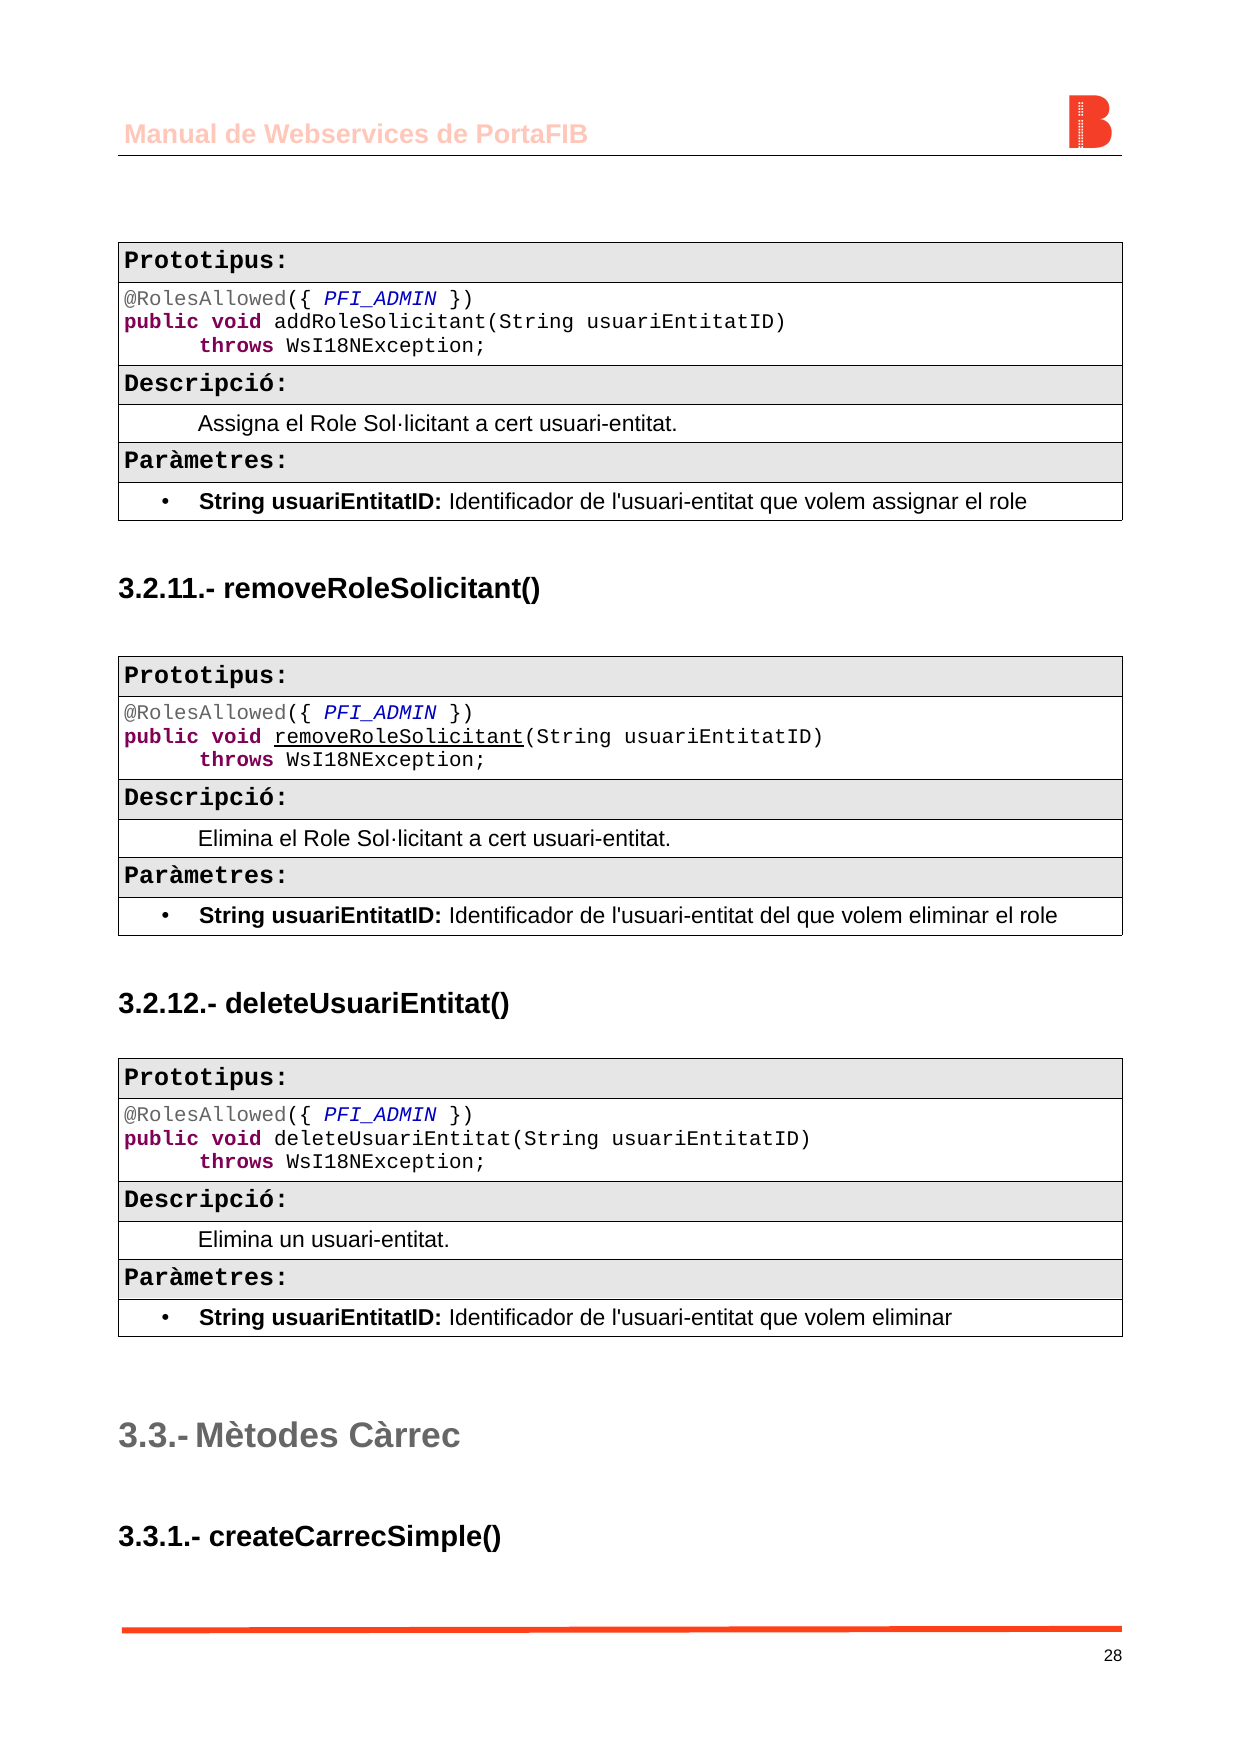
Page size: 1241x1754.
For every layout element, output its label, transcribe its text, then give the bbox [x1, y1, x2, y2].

table_cell @RolesAllowed({ PFI_ADMIN }) public void deleteUsuariEntitat(String usuariEntitatID) throws WsI18NException; [119, 1099, 1122, 1181]
table_cell Assigna el Role Sol·licitant a cert usuari-entitat. [119, 405, 1122, 442]
table_cell Descripció: [119, 366, 1122, 404]
table_cell String usuariEntitatID: Identificador de l'usuari-entitat del que volem eliminar el role [119, 898, 1122, 934]
table_header Prototipus: [119, 657, 1122, 696]
table_cell Elimina un usuari-entitat. [119, 1222, 1122, 1258]
subtitle createCarrecSimple() [118, 1519, 1122, 1552]
table_header Prototipus: [119, 243, 1122, 282]
table_cell Paràmetres: [119, 858, 1122, 897]
subtitle Mètodes Càrrec [118, 1414, 1122, 1455]
table_cell Descripció: [119, 1182, 1122, 1221]
table_cell @RolesAllowed({ PFI_ADMIN }) public void addRoleSolicitant(String usuariEntitatID) throws WsI18NException; [119, 283, 1122, 364]
table_cell String usuariEntitatID: Identificador de l'usuari-entitat que volem eliminar [119, 1300, 1122, 1336]
subtitle removeRoleSolicitant() [118, 572, 1122, 605]
table_cell Descripció: [119, 780, 1122, 819]
table_cell @RolesAllowed({ PFI_ADMIN }) public void removeRoleSolicitant(String usuariEntitatID) throws WsI18NException; [119, 697, 1122, 779]
table_cell Elimina el Role Sol·licitant a cert usuari-entitat. [119, 820, 1122, 857]
picture [1063, 94, 1117, 150]
table_cell Paràmetres: [119, 443, 1122, 482]
subtitle deleteUsuariEntitat() [118, 986, 1122, 1019]
table_cell String usuariEntitatID: Identificador de l'usuari-entitat que volem assignar el role [119, 483, 1122, 520]
table_header Prototipus: [119, 1059, 1122, 1098]
table_cell Paràmetres: [119, 1260, 1122, 1298]
